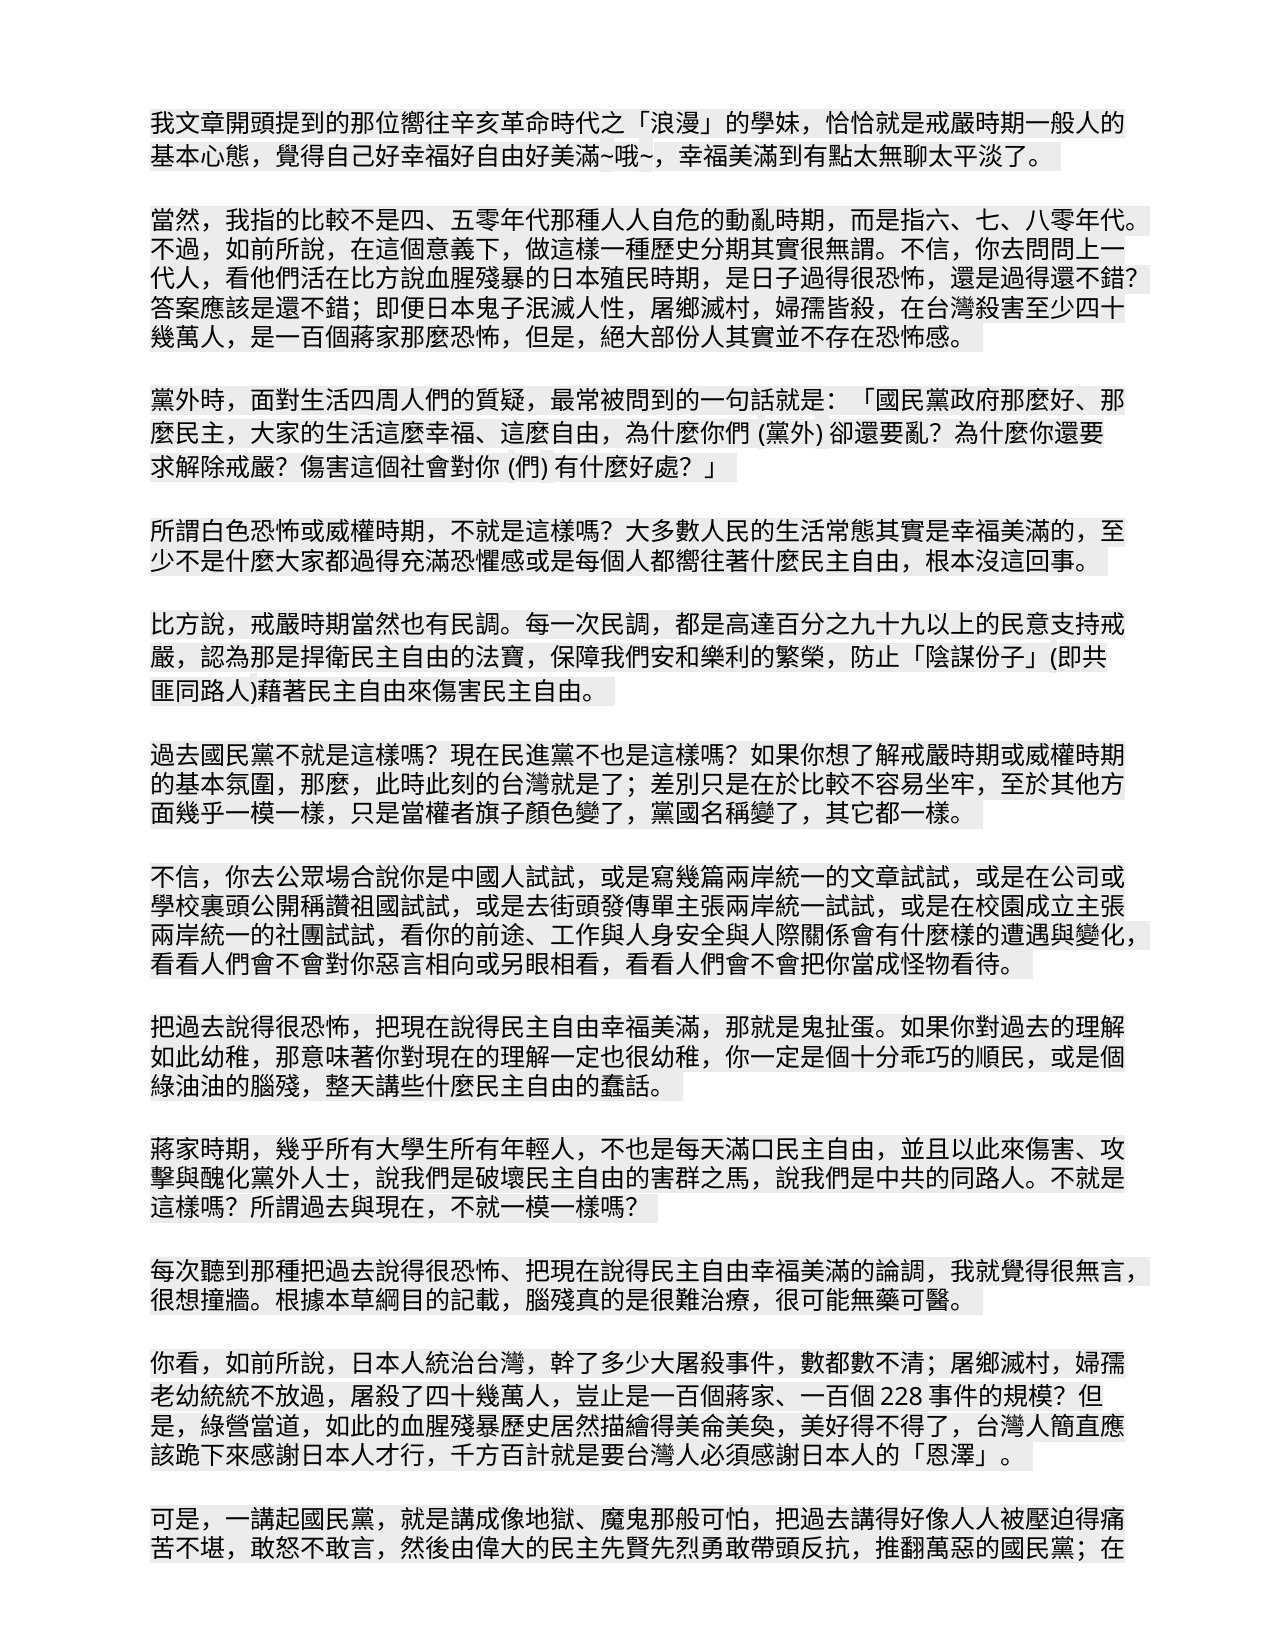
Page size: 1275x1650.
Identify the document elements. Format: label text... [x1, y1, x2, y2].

text 卡韓政變 (187)：過去並沒有成為過去 陳真 2019.10. 15. 維根斯坦說，一個人如果無法理解隱喻 (metaphor)，那麼，他首先將會有一種學科難以學習，那就是歷史。 在我看來，歷史跟繪畫有著某種相似性，首先，它都是對於一種無法重現的時空之「再現」企圖；換個方式說，當你談到歷史，你只能隱而喻之，而無法讓時光倒流。 不過，我不是要講這層面，而只是要講一種十分粗淺的意思，意即：並不是所有的繪畫全是素描；「真實」(reality) 可以有無數種再現方式；「抽象」畫一樣能「傳神」。面對一個「抽象」畫家，你可以有一百萬種批評方式，卻沒法批評他畫的東西尺寸不夠「寫實」，畢竟我可以把一個人物像的眼睛畫得比屁股還大，難道不可以？我甚至可以把人體畫成一堆乍看毫無意義的線條不是嗎？ 講這些只是想免於腦殘們的無聊口水，別無深意。 進入正題。簡單說：有這麼一種理解過去的方式是錯的，那就是以為過去已經成為過去，而我們「已經」活在幸福之中。事實上，倘若現在是幸福的，那麼，過去肯定也一樣幸福，甚至「更」幸福。同理，倘若過去是壓迫而不自由的，那麼，現在肯定也一樣壓迫而不自由，甚至「更加」壓迫而不自由。 如果你一定要很「寫實」才會開心，那麼，不妨說我只是要談六、七、八零年代的台灣。但事實上，這樣一種背景設定很無謂。我倒覺得，我所講的，人類任何年代都適用，某種隱喻方式其實是相通的。 曾舉一例，很經典。三十幾年前，仍是戒嚴時期，忘了那是一個什麼樣的場合，只記得有個高醫學妹可能是「英烈千秋」、「筧橋英烈傳」等愛國電影看太多了，居然很感慨地對我說 (她當時還不知道我是野心陰謀份子)，她「好嚮往林覺民那個年代哦，好浪漫，好有理想，為了革命，只好跟自己最愛的人告別」；說著說著，就哽咽了，接著杏臉含春自言自語道：「好羨慕那樣的革命年代，可惜現在是民主時代，一切都好平凡。」 我聽了最後這一段告白，感覺很無言，無語問蒼天。 那時的我，朝不保夕，宛如亡命之徒。走在校園，更是人見人厭。有幾年的時間，全高醫只有一個朋友，是位韓國僑生，是當時極少數還把我當人看的高醫同學。 各位明白我的意思吧？所謂白色恐怖，只是極極極...少數人感覺恐怖，而一般人是沒有任何恐怖感的。不但沒有，而且過得特別幸福美滿。特別是學生或年輕人，更是幸福到爆；每天就是舞會、泡馬子 (這年頭叫把妹)、烤肉郊遊打電動看漫畫。university 翻成中文就是「由你玩四年」的意思。 當時的大學生，幾乎全是國民黨的附隨組織「救國團」之友，寒暑假個個忙著參加其所謂「自強活動」。那是大學生們交往談戀愛、培養甜蜜感情的基本生活常態。 白色恐怖真的很恐怖，做為一個異議份子，身處其中，你幾乎無法想像會有黎明到來的一刻，就猶如我很難想像哪一天我可以毫無顧忌地在這島上懸掛五星旗，並且大聲地說我以身為中國人為榮；因為祖國對人類文明發展與世界和平做出了史無前例最大的貢獻。我若不以此為榮，政治還有何種榮耀可言？ 白色恐怖真的很恐怖。但是，一般人哪來恐怖感？真是活見鬼了，根本沒這回事。一般人沒有恐怖感，只有對「野心陰謀份子」充滿強烈的厭惡感；只要對黨國稍有不敬，隨便一個路人都能馬上「為國除害」，對你行使暴力或辱罵，就像打擊一隻過街老鼠那樣理所當然，理直氣壯。 解嚴前後，我在黨外雜誌工作兩三年。有一天，跟著雜誌社裏頭一個開貨車的阿伯出去載書。我搭他的便車去辦其它事。後來會合時，見他臉上全是乾漬血跡，半個頭包紮。問他怎麼了？他說去發傳單，被路人圍毆，連一邊的耳朵都差點被整個打落地上。 再舉一例，應該大約是1988年，江蓋世發起台獨環島行軍，我也有參加。每一段路程參加者往往小貓兩三隻，屈指可數，人數非常少，就跟巴勒網的活動差不多。在這場活動中，我運氣好，參加的幾個路段都沒挨過揍，但我隱約記得，江蓋世曾經幾次遭路人圍毆，打完倒地後，還被踹入水溝中，無人伸出援手。 其實，那不是台獨行軍，我們所高舉的布條上只是寫著「我有主張台灣獨立的自由」，僅僅只是主張一種言論自由，但依舊完全不見容於一般人。至少長達半個世紀的時間，99.999%的台灣人主張兩岸統一，視台獨如蛇蠍撒旦那般邪惡與變態，而且，台獨恰恰就是被宣傳為「共匪同路人」的同義詞。很弔詭吧？！政治語彙就是這樣，缺乏實質內涵，只要你掌權，想怎麼建構就能怎麼建構。 我不確定有關江蓋世挨揍之這段記憶的細節是否精確，不過，黨外人士動轍挨揍，基本上就是常態。剛上大學時，甚至曾經有愛國人士十幾人，讀了我的文章很不爽，竟然組隊來高醫說要給我好看。還好我大部份時間都翹課，兩次都沒被堵到。但是，平常時候，在校園內，學長學弟甚至同班同學對我出言恫嚇與羞辱，乃至威脅施暴，基本上也是一種常態。 當年，電影放映前要先唱國歌，全體觀眾必須起立致敬。我不願意起立，經常會有觀眾從四面八方拿瓜子、花生或瓶瓶罐罐砸過來，或是對你叫罵、恐嚇。所謂白色恐怖，不就是這樣嗎？國家整你之外，人民更是你日常生活的直接威脅來源。 為什麼一般人 (特別是年輕人與學生) 這麼痛恨黨外？因為他們相信，黨外破壞了他們的美好幸福生活，破壞了民主自由。所謂白色恐怖不就是這樣嗎？一般人哪來恐怖感？別騙鬼了！那根本不是事實；不但不是事實，而且是事實的相反，腦殘才會相信。那是時下民進黨所散播的一種對於過往歷史基本情境的扭曲與虛構，目的是要說： 「你看，過去好恐怖~額~，全都是萬惡國民黨的恐怖罪孽。還好有偉大的本黨推翻了萬惡的國民黨！如今大家才享有由本黨所賜的民主自由與幸福美滿的生活。」 可是，把威權時代也好，白色恐怖也罷，描繪成什麼大家在萬惡的國民黨政權的壓迫下膽戰心驚地過活，大家偷偷摸摸地一心就是要追求什麼民主自由，根本就是鬼扯蛋，活見鬼了。那是相信時下這套什麼民主自由鬼話的腦殘人士才會有的荒唐認知，實在非常離譜，騙小孩也不該這樣的騙法，太可笑了。如果歷史真的是什麼「人民膽戰心驚地飽受恐怖壓迫」這樣一種圖像，國民黨豈有可能每次選舉都是全面壓倒性的勝利？ 我文章開頭提到的那位嚮往辛亥革命時代之「浪漫」的學妹，恰恰就是戒嚴時期一般人的基本心態，覺得自己好幸福好自由好美滿~哦~，幸福美滿到有點太無聊太平淡了。 當然，我指的比較不是四、五零年代那種人人自危的動亂時期，而是指六、七、八零年代。不過，如前所說，在這個意義下，做這樣一種歷史分期其實很無謂。不信，你去問問上一代人，看他們活在比方說血腥殘暴的日本殖民時期，是日子過得很恐怖，還是過得還不錯？答案應該是還不錯；即便日本鬼子泯滅人性，屠鄉滅村，婦孺皆殺，在台灣殺害至少四十幾萬人，是一百個蔣家那麼恐怖，但是，絕大部份人其實並不存在恐怖感。 黨外時，面對生活四周人們的質疑，最常被問到的一句話就是：「國民黨政府那麼好、那麼民主，大家的生活這麼幸福、這麼自由，為什麼你們 (黨外) 卻還要亂？為什麼你還要求解除戒嚴？傷害這個社會對你 (們) 有什麼好處？」 所謂白色恐怖或威權時期，不就是這樣嗎？大多數人民的生活常態其實是幸福美滿的，至少不是什麼大家都過得充滿恐懼感或是每個人都嚮往著什麼民主自由，根本沒這回事。 比方說，戒嚴時期當然也有民調。每一次民調，都是高達百分之九十九以上的民意支持戒嚴，認為那是捍衛民主自由的法寶，保障我們安和樂利的繁榮，防止「陰謀份子」(即共匪同路人)藉著民主自由來傷害民主自由。 過去國民黨不就是這樣嗎？現在民進黨不也是這樣嗎？如果你想了解戒嚴時期或威權時期的基本氛圍，那麼，此時此刻的台灣就是了；差別只是在於比較不容易坐牢，至於其他方面幾乎一模一樣，只是當權者旗子顏色變了，黨國名稱變了，其它都一樣。 不信，你去公眾場合說你是中國人試試，或是寫幾篇兩岸統一的文章試試，或是在公司或學校裏頭公開稱讚祖國試試，或是去街頭發傳單主張兩岸統一試試，或是在校園成立主張兩岸統一的社團試試，看你的前途、工作與人身安全與人際關係會有什麼樣的遭遇與變化，看看人們會不會對你惡言相向或另眼相看，看看人們會不會把你當成怪物看待。 把過去說得很恐怖，把現在說得民主自由幸福美滿，那就是鬼扯蛋。如果你對過去的理解如此幼稚，那意味著你對現在的理解一定也很幼稚，你一定是個十分乖巧的順民，或是個綠油油的腦殘，整天講些什麼民主自由的蠢話。 蔣家時期，幾乎所有大學生所有年輕人，不也是每天滿口民主自由，並且以此來傷害、攻擊與醜化黨外人士，說我們是破壞民主自由的害群之馬，說我們是中共的同路人。不就是這樣嗎？所謂過去與現在，不就一模一樣嗎？ 每次聽到那種把過去說得很恐怖、把現在說得民主自由幸福美滿的論調，我就覺得很無言，很想撞牆。根據本草綱目的記載，腦殘真的是很難治療，很可能無藥可醫。 你看，如前所說，日本人統治台灣，幹了多少大屠殺事件，數都數不清；屠鄉滅村，婦孺老幼統統不放過，屠殺了四十幾萬人，豈止是一百個蔣家、一百個228事件的規模？但是，綠營當道，如此的血腥殘暴歷史居然描繪得美侖美奐，美好得不得了，台灣人簡直應該跪下來感謝日本人才行，千方百計就是要台灣人必須感謝日本人的「恩澤」。 可是，一講起國民黨，就是講成像地獄、魔鬼那般可怕，把過去講得好像人人被壓迫得痛苦不堪，敢怒不敢言，然後由偉大的民主先賢先烈勇敢帶頭反抗，推翻萬惡的國民黨；在偉大的民進黨帶領下，帶給大家民主自由幸福美滿的生活，然後叫大家要珍惜哦，不可遺忘歷史哦，不可以讓萬惡的國民黨復辟哦，更不可以讓全世界最恐怖的人類共同敵人共產黨有滲透機會哦，要小心共匪的同路人就躲在你我的四周哦。 如此荒唐的認知，如果這不是鬼扯蛋，什麼是鬼扯蛋？如果這不是洗腦，什麼是洗腦？如果歷史是這麼一回事，我們還需要小說嗎？ 過去與現在，不就是這樣嗎？各種台詞與作法以及人們的基本生活樣態與心態，完全一模一樣。特別是年輕人與學生，過去如果和現在有什麼不一樣，那就是現在的年輕人與學生，似乎比過去更腦殘。為什麼呢？因為媒體與教材及各種資訊，控制得更加細膩入骨。 過去是依靠「隔絕事實」來洗腦，不讓你接觸，現在則是讓你根本不在乎事實。為什麼事實不再起作用？因為主流統治者在你腦海中成功植入一種幾乎是被視為先驗的 (transcendental)、從而也根本無可懷疑的「世界圖像」或者說「基礎架構」，就像我們在「一加一等於二」等等「基礎架構」上來理解一切知識一樣。 各種知識都可以被檢討被檢驗，但是，基礎架構或基本世界圖像卻無須檢驗，因為它們是一切是非對錯的判準。大家懂我的意思吧？就像尺可以測量一切東西的尺寸，但是尺本身卻無可質疑。這就是洗腦最厲害之處。 更荒唐卑劣的是，不但虛構過去，扭曲現在，而且加害者居然變成拯救者。關於這部份，請參見「卡韓政變 (178)：民進黨簡史」。 簡單說，「過去」那個所謂萬惡的國民黨，跟「現在」這個偉大的民進黨，不是至少有八成以上的基因重組與重疊嗎？領導階層甚至根本就是同一批人！只是換面旗子而已；昔日之加害者，居然搖身一變，成為民主自由的拯救者。 同樣這批人，「過去」也是以民主自由的拯救者形象出現。「現在」的他們，居然反過來指控同樣也是由他們呼風喚雨的「過去」。至於指控的台詞與對白，「過去」與「現在」居然還是一模一樣。 我的表達能力總是讓我感到很挫折，始終表達不出我想表達的。難以言喻的(ineffable) 說不上來，至於「可說」的部份，也只能盡力用粗淺的大白話說到這樣。 [150, 75, 1125, 1563]
